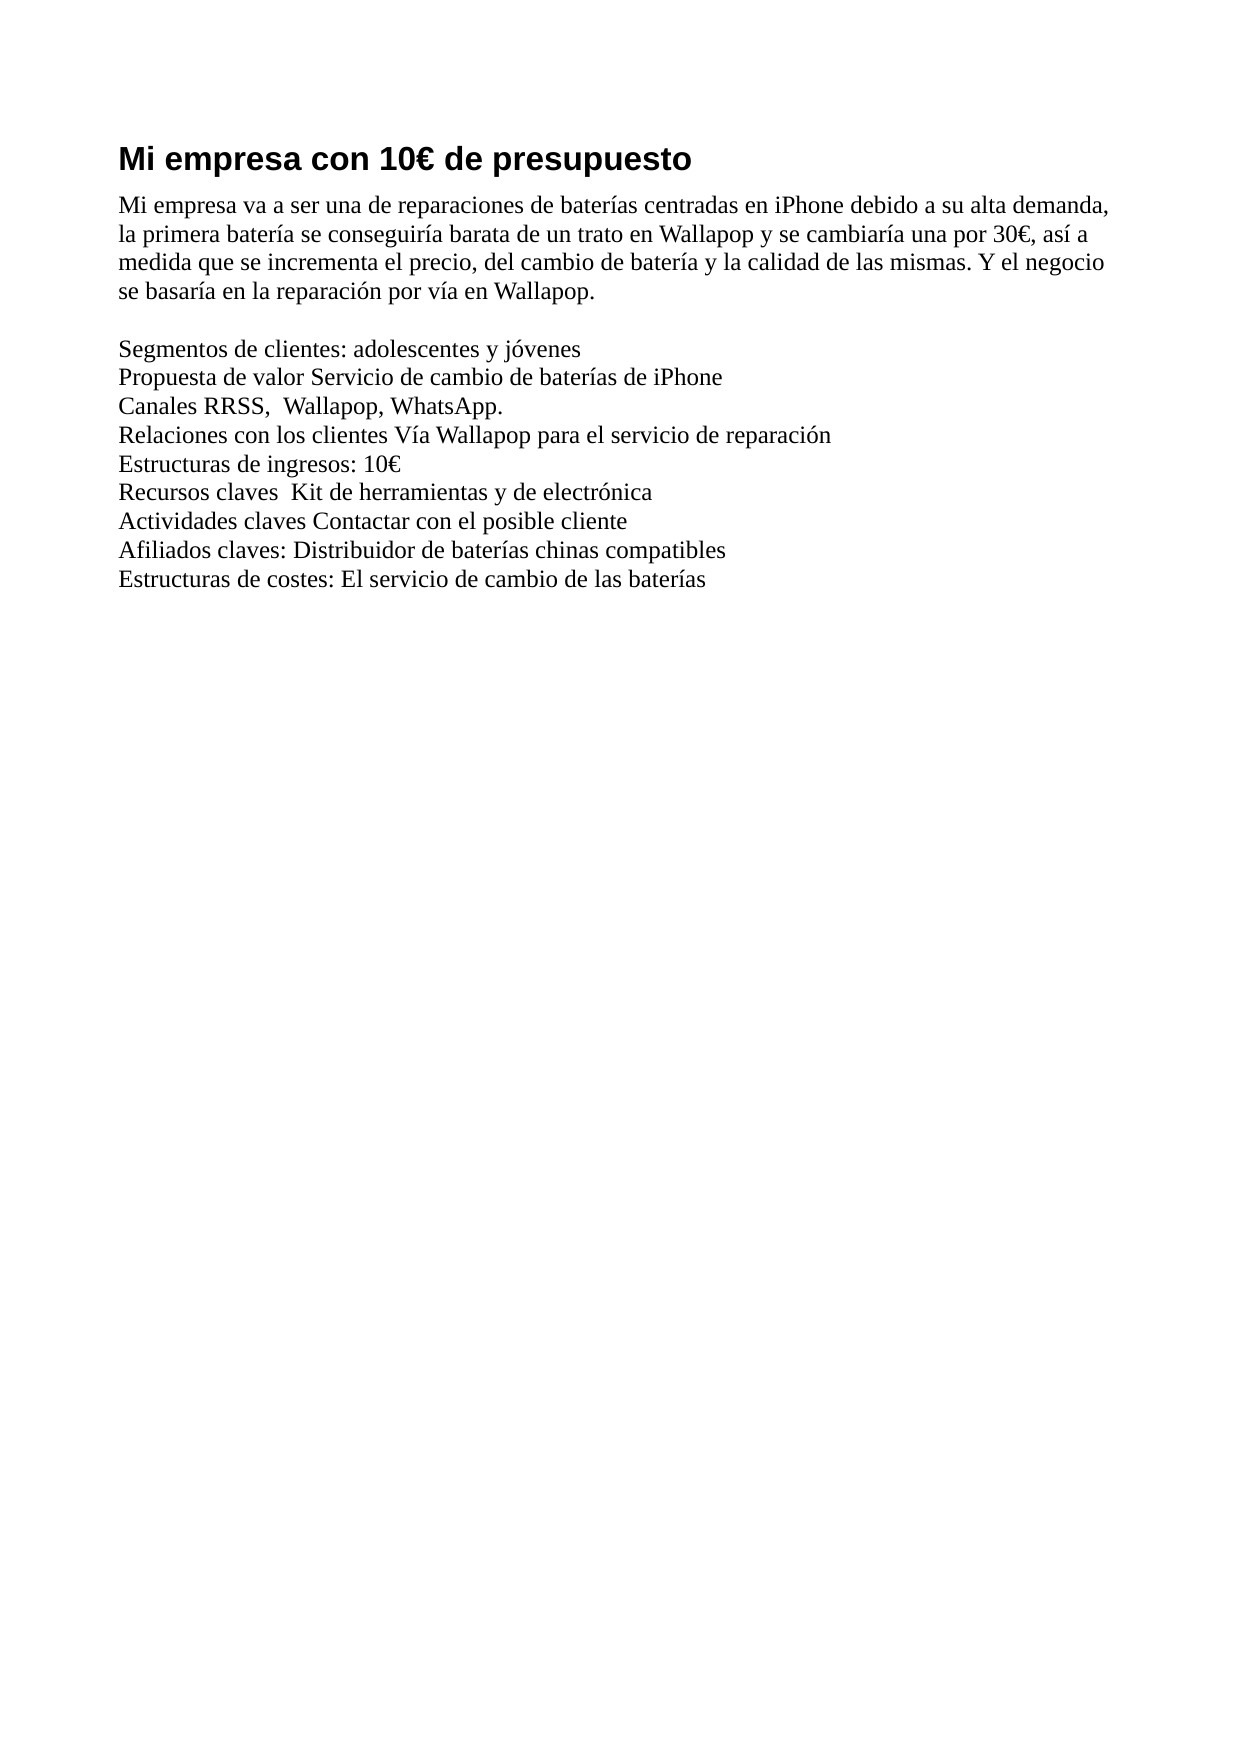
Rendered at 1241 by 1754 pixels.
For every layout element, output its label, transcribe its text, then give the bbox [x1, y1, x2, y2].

text Propuesta de valor Servicio de cambio de baterías de iPhone [118, 362, 1122, 391]
text Estructuras de costes: El servicio de cambio de las baterías [118, 564, 1122, 592]
text Actividades claves Contactar con el posible cliente [118, 506, 1122, 535]
text Afiliados claves: Distribuidor de baterías chinas compatibles [118, 535, 1122, 564]
text Canales RRSS, Wallapop, WhatsApp. [118, 391, 1122, 420]
text Estructuras de ingresos: 10€ [118, 449, 1122, 477]
text Relaciones con los clientes Vía Wallapop para el servicio de reparación [118, 420, 1122, 449]
text Mi empresa va a ser una de reparaciones de baterías centradas en iPhone debido a su alta demanda, la primera batería se conseguiría barata de un trato en Wallapop y se cambiaría una por 30€, así a medida que se incrementa el precio, del cambio de batería y la calidad de las mismas. Y el negocio se basaría en la reparación por vía en Wallapop. [118, 190, 1122, 305]
subtitle Mi empresa con 10€ de presupuesto [118, 139, 1122, 177]
text Segmentos de clientes: adolescentes y jóvenes [118, 334, 1122, 362]
text Recursos claves Kit de herramientas y de electrónica [118, 477, 1122, 506]
